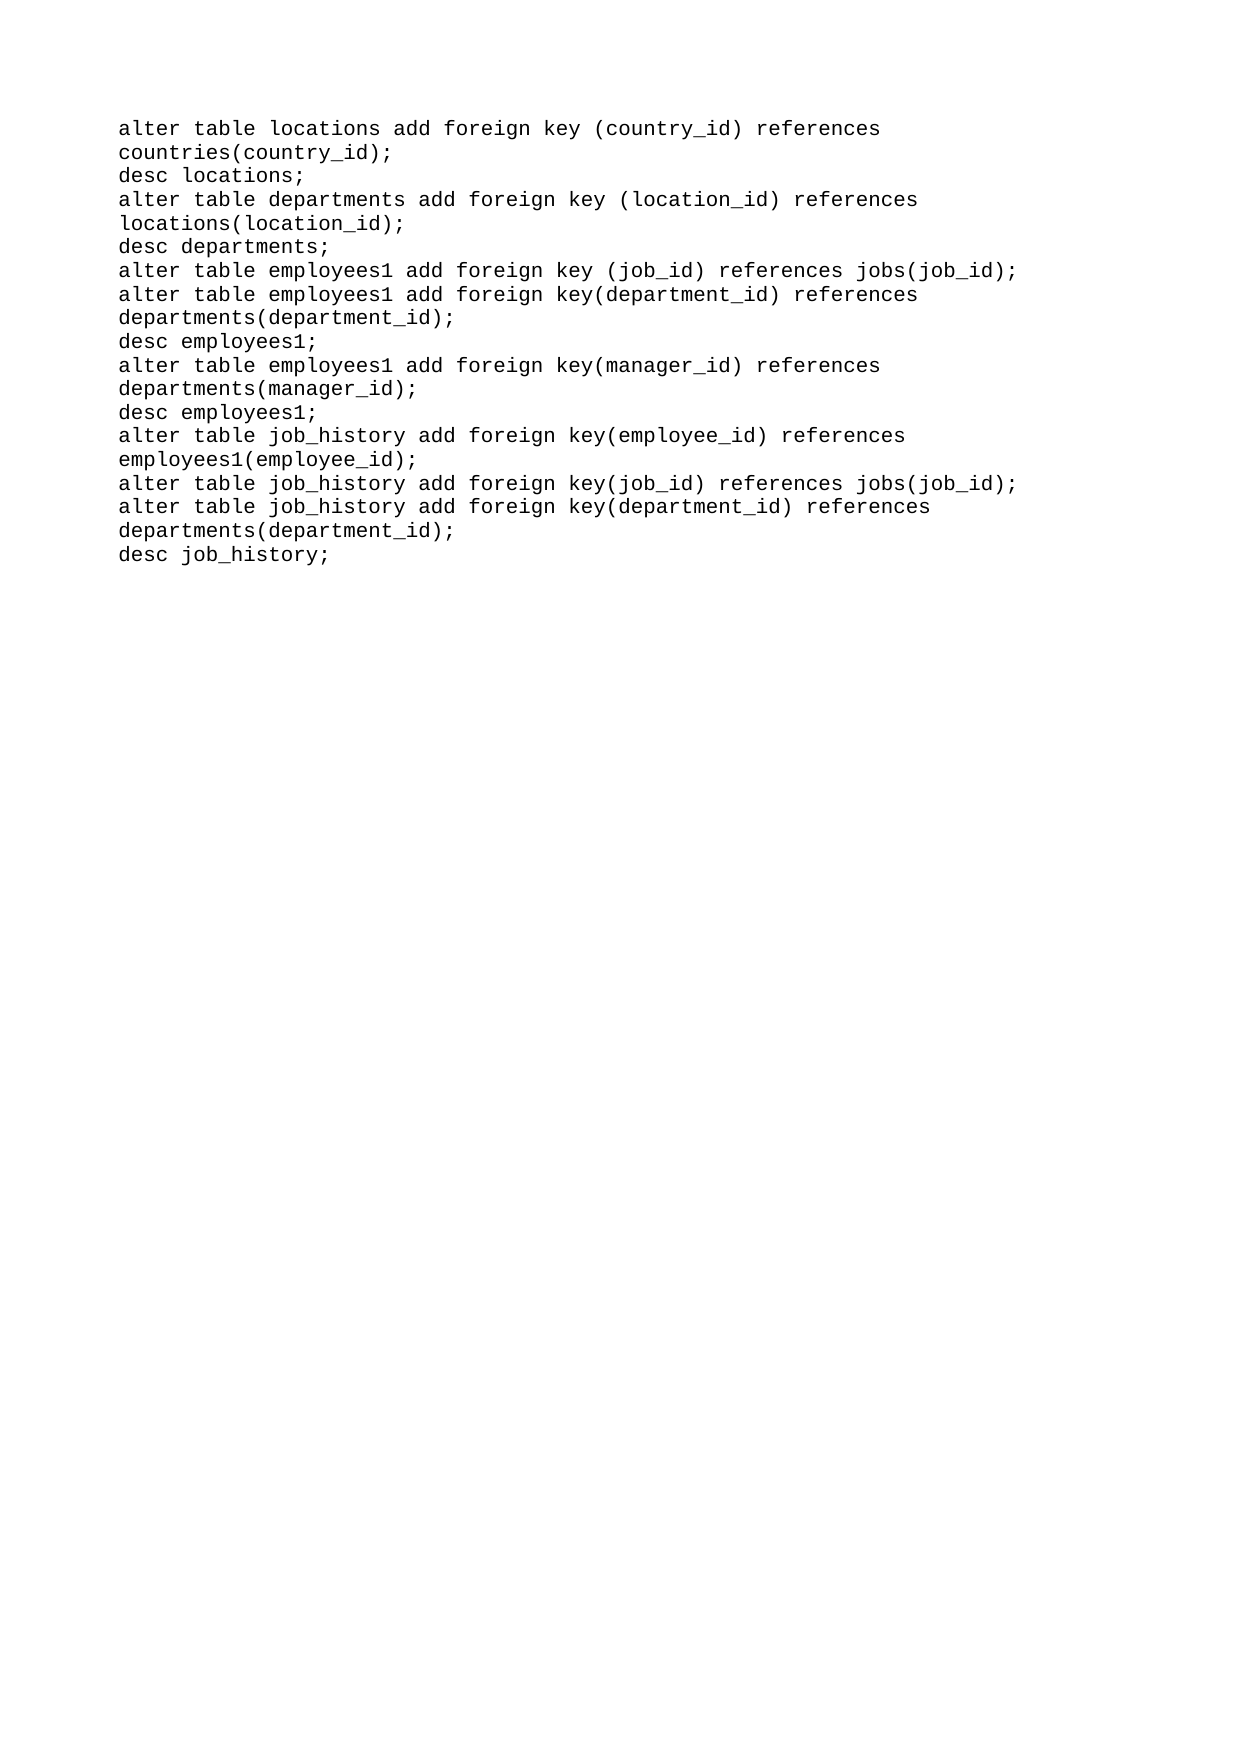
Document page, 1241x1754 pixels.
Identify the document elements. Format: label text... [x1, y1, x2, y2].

text desc departments; [118, 236, 1122, 260]
text alter table employees1 add foreign key(department_id) references departments(department_id); [118, 284, 1122, 331]
text alter table departments add foreign key (location_id) references locations(location_id); [118, 189, 1122, 236]
text alter table job_history add foreign key(employee_id) references employees1(employee_id); [118, 426, 1122, 473]
text alter table employees1 add foreign key(manager_id) references departments(manager_id); [118, 354, 1122, 402]
text alter table employees1 add foreign key (job_id) references jobs(job_id); [118, 260, 1122, 284]
text alter table job_history add foreign key(job_id) references jobs(job_id); [118, 473, 1122, 496]
text desc job_history; [118, 544, 1122, 567]
text alter table job_history add foreign key(department_id) references departments(department_id); [118, 496, 1122, 544]
text alter table locations add foreign key (country_id) references countries(country_id); [118, 118, 1122, 165]
text desc employees1; [118, 331, 1122, 354]
text desc employees1; [118, 402, 1122, 426]
text desc locations; [118, 165, 1122, 189]
